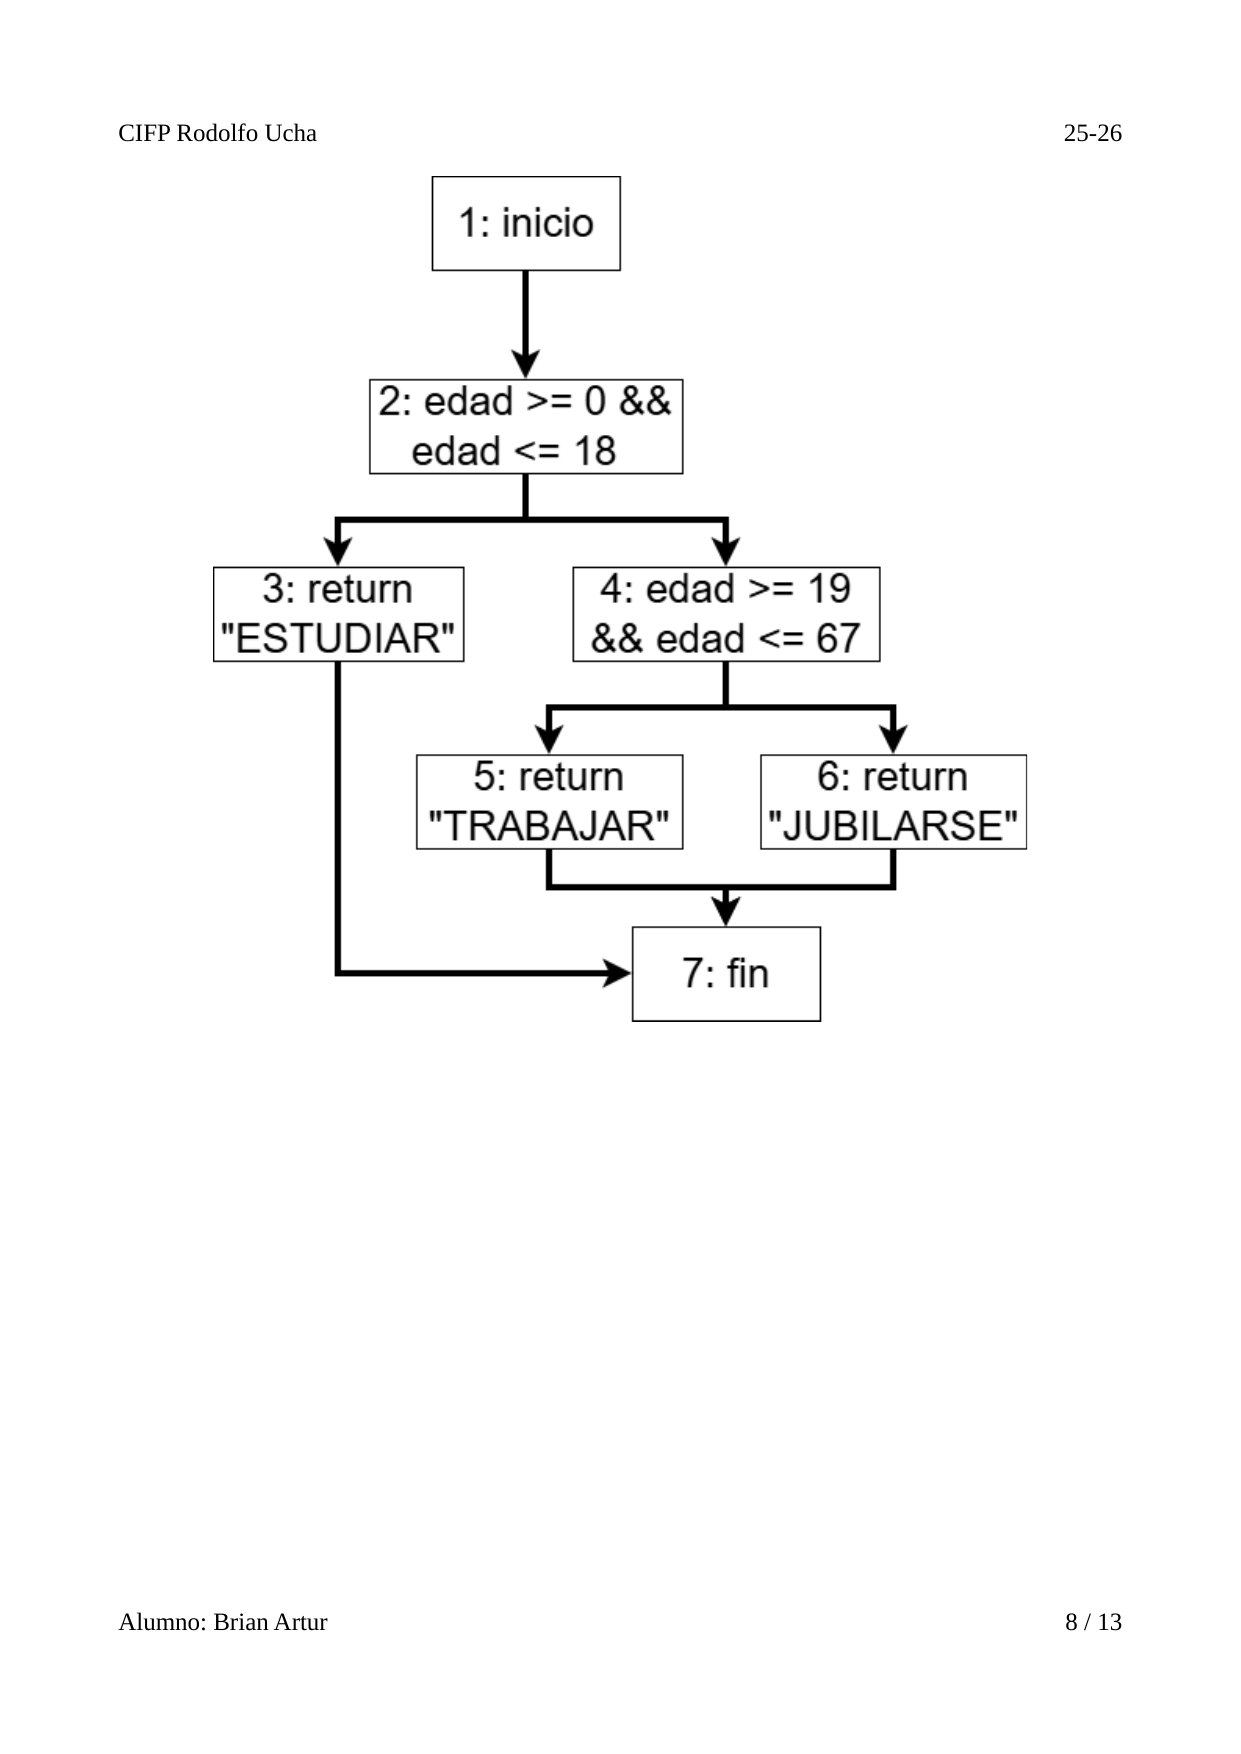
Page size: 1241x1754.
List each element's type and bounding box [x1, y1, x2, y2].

picture [213, 176, 1028, 1022]
